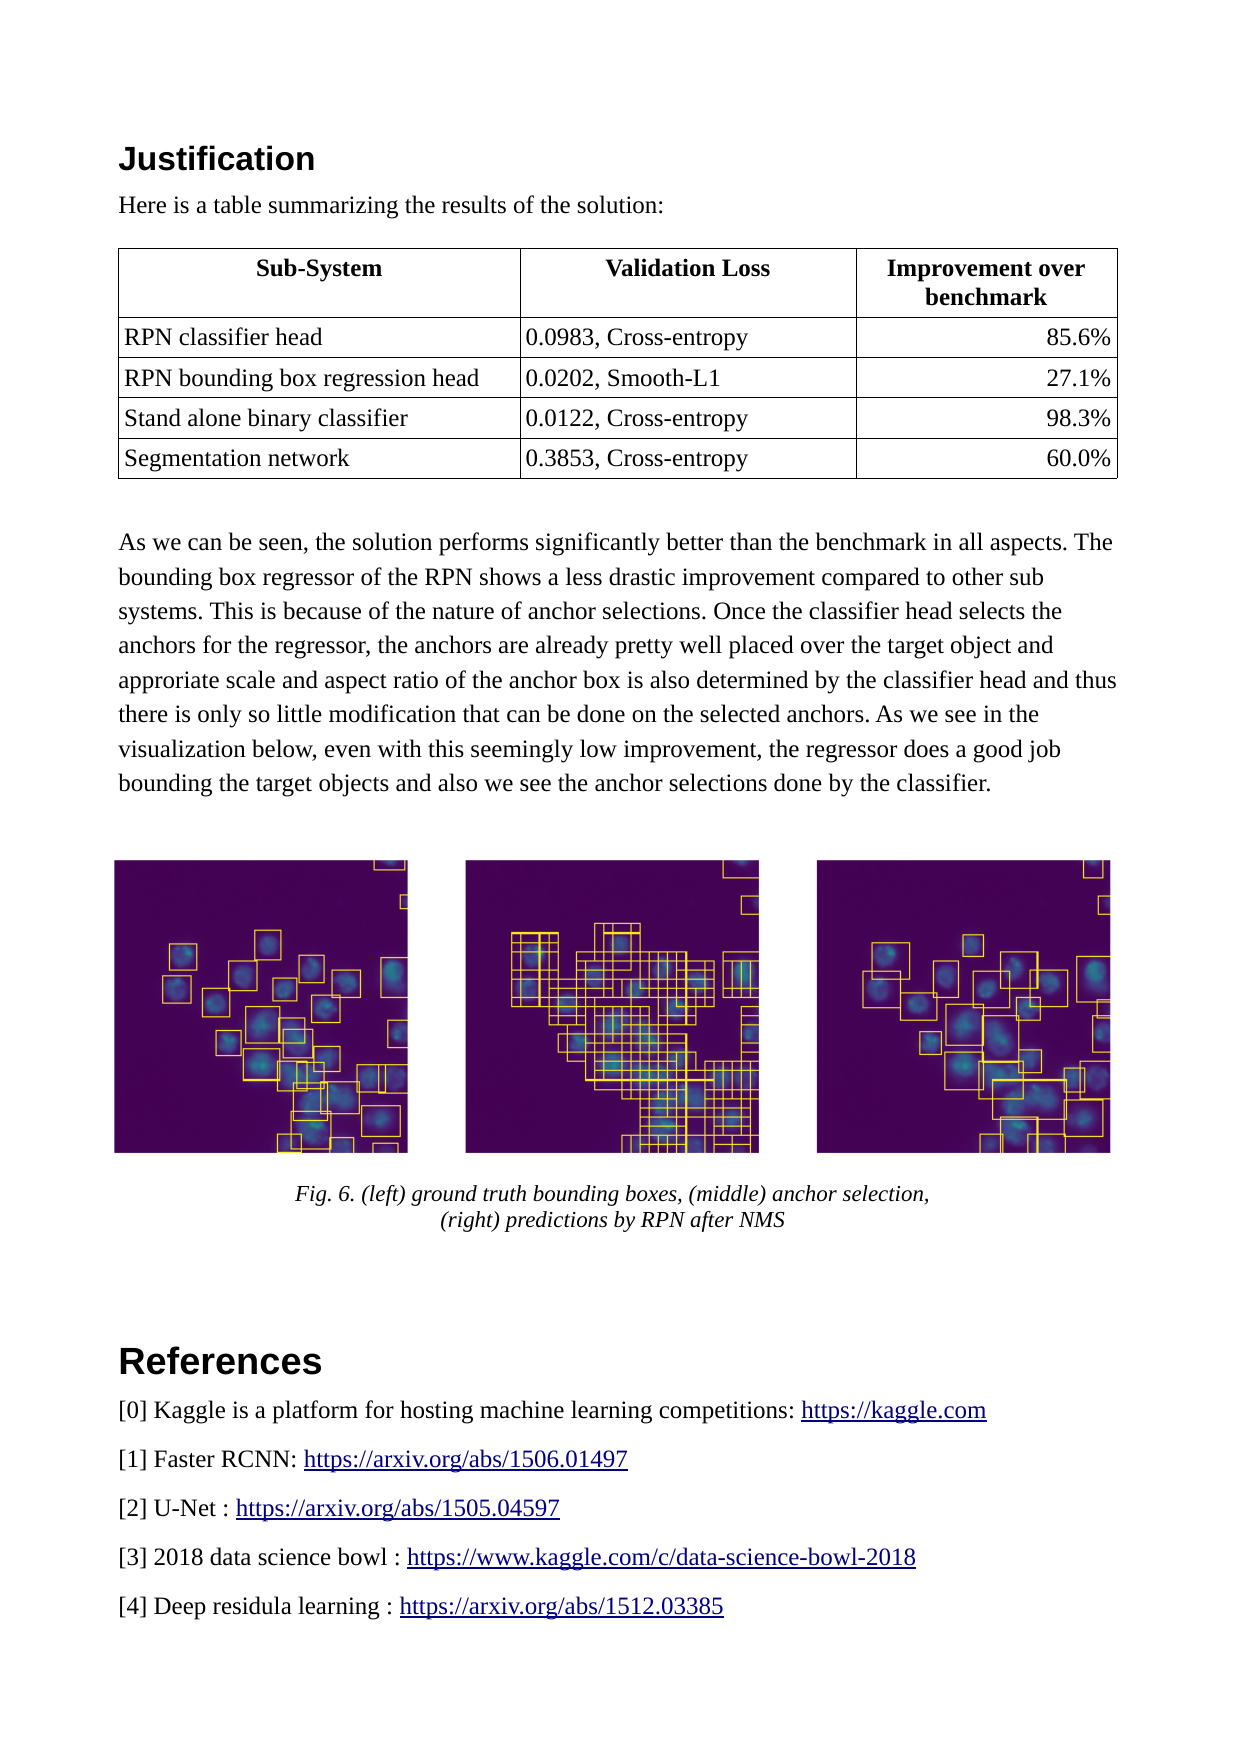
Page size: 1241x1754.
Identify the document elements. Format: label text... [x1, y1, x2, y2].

subtitle References [118, 1339, 1122, 1383]
table_cell 0.0122, Cross-entropy [521, 398, 856, 438]
text Here is a table summarizing the results of the solution: [118, 190, 1122, 219]
table_cell Segmentation network [119, 439, 520, 478]
text As we can be seen, the solution performs significantly better than the benchmark in all aspects. The bounding box regressor of the RPN shows a less drastic improvement compared to other sub systems. This is because of the nature of anchor selections. Once the classifier head selects the anchors for the regressor, the anchors are already pretty well placed over the target object and approriate scale and aspect ratio of the anchor box is also determined by the classifier head and thus there is only so little modification that can be done on the selected anchors. As we see in the visualization below, even with this seemingly low improvement, the regressor does a good job bounding the target objects and also we see the anchor selections done by the classifier. [118, 527, 1122, 797]
table_cell 0.3853, Cross-entropy [521, 439, 856, 478]
text [3] 2018 data science bowl : https://www.kaggle.com/c/data-science-bowl-2018 [118, 1542, 1122, 1571]
table_cell 98.3% [857, 398, 1117, 438]
text [0] Kaggle is a platform for hosting machine learning competitions: https://kaggle.com [118, 1395, 1122, 1424]
text [4] Deep residula learning : https://arxiv.org/abs/1512.03385 [118, 1591, 1122, 1620]
text [1] Faster RCNN: https://arxiv.org/abs/1506.01497 [118, 1444, 1122, 1473]
picture [111, 851, 1116, 1161]
table_header Validation Loss [521, 249, 856, 317]
table_cell RPN bounding box regression head [119, 358, 520, 397]
table_cell 0.0202, Smooth-L1 [521, 358, 856, 397]
table_cell 60.0% [857, 439, 1117, 478]
table_cell RPN classifier head [119, 318, 520, 357]
table_header Sub-System [119, 249, 520, 317]
table_cell 27.1% [857, 358, 1117, 397]
table_header Improvement over benchmark [857, 249, 1117, 317]
text [2] U-Net : https://arxiv.org/abs/1505.04597 [118, 1493, 1122, 1522]
subtitle Justification [118, 139, 1122, 178]
table_cell Stand alone binary classifier [119, 398, 520, 438]
table_cell 85.6% [857, 318, 1117, 357]
table_cell 0.0983, Cross-entropy [521, 318, 856, 357]
